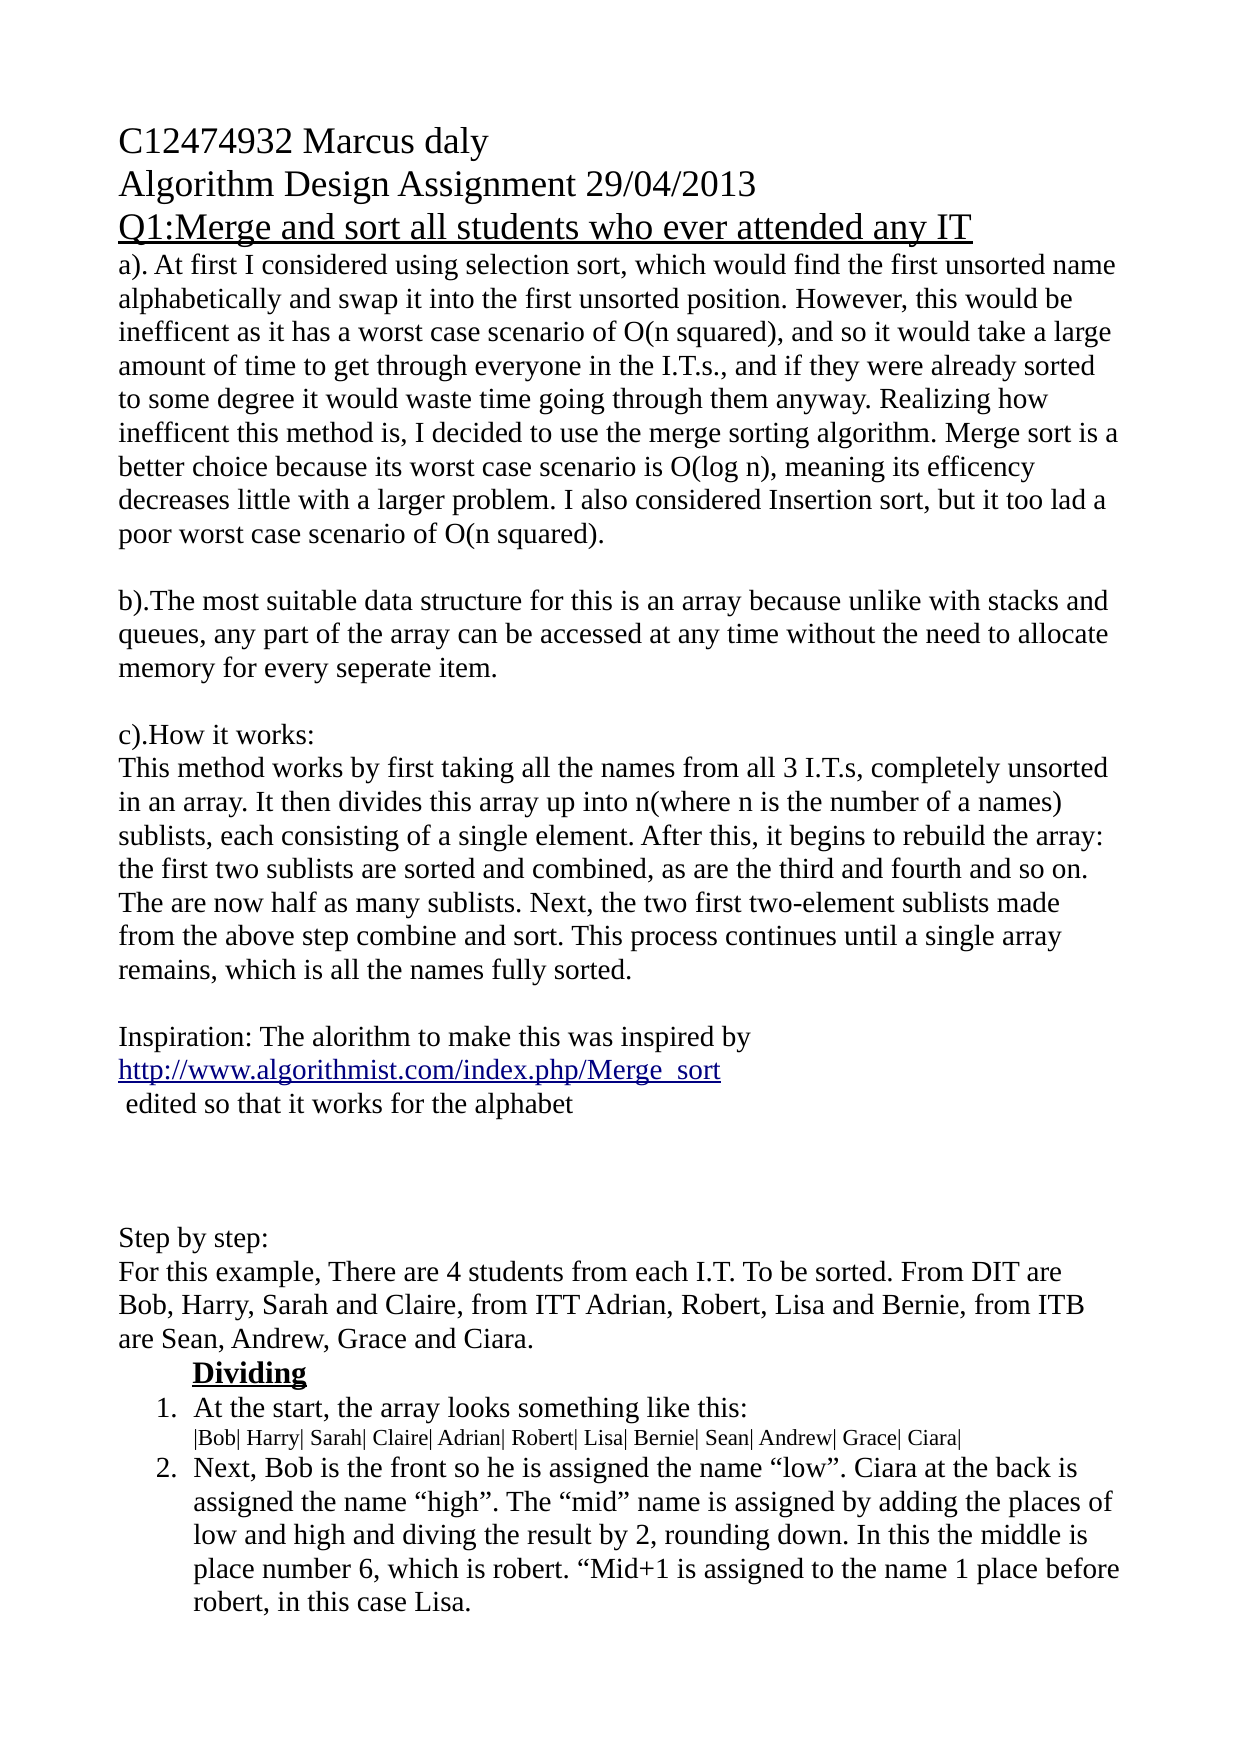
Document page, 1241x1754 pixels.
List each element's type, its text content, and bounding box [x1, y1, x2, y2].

text Q1:Merge and sort all students who ever attended any IT [118, 204, 1122, 247]
text Algorithm Design Assignment 29/04/2013 [118, 161, 1122, 204]
text a). At first I considered using selection sort, which would find the first unsorted name alphabetically and swap it into the first unsorted position. However, this would be inefficent as it has a worst case scenario of O(n squared), and so it would take a large amount of time to get through everyone in the I.T.s., and if they were already sorted to some degree it would waste time going through them anyway. Realizing how inefficent this method is, I decided to use the merge sorting algorithm. Merge sort is a better choice because its worst case scenario is O(log n), meaning its efficency decreases little with a larger problem. I also considered Insertion sort, but it too lad a poor worst case scenario of O(n squared). [118, 247, 1122, 549]
list |Bob| Harry| Sarah| Claire| Adrian| Robert| Lisa| Bernie| Sean| Andrew| Grace| Ciara| [156, 1424, 1122, 1450]
text Inspiration: The alorithm to make this was inspired by [118, 1019, 1122, 1052]
text b).The most suitable data structure for this is an array because unlike with stacks and queues, any part of the array can be accessed at any time without the need to allocate memory for every seperate item. [118, 583, 1122, 683]
text Step by step: [118, 1220, 1122, 1254]
list Next, Bob is the front so he is assigned the name “low”. Ciara at the back is assigned the name “high”. The “mid” name is assigned by adding the places of low and high and diving the result by 2, rounding down. In this the middle is place number 6, which is robert. “Mid+1 is assigned to the name 1 place before robert, in this case Lisa. [156, 1450, 1122, 1618]
text http://www.algorithmist.com/index.php/Merge_sort [118, 1052, 1122, 1086]
text Dividing [118, 1354, 1122, 1390]
text This method works by first taking all the names from all 3 I.T.s, completely unsorted in an array. It then divides this array up into n(where n is the number of a names) sublists, each consisting of a single element. After this, it begins to rebuild the array: the first two sublists are sorted and combined, as are the third and fourth and so on. The are now half as many sublists. Next, the two first two-element sublists made from the above step combine and sort. This process continues until a single array remains, which is all the names fully sorted. [118, 751, 1122, 985]
text edited so that it works for the alphabet [118, 1086, 1122, 1119]
text C12474932 Marcus daly [118, 118, 1122, 161]
list At the start, the array looks something like this: [156, 1390, 1122, 1424]
text For this example, There are 4 students from each I.T. To be sorted. From DIT are Bob, Harry, Sarah and Claire, from ITT Adrian, Robert, Lisa and Bernie, from ITB are Sean, Andrew, Grace and Ciara. [118, 1254, 1122, 1354]
text c).How it works: [118, 717, 1122, 751]
